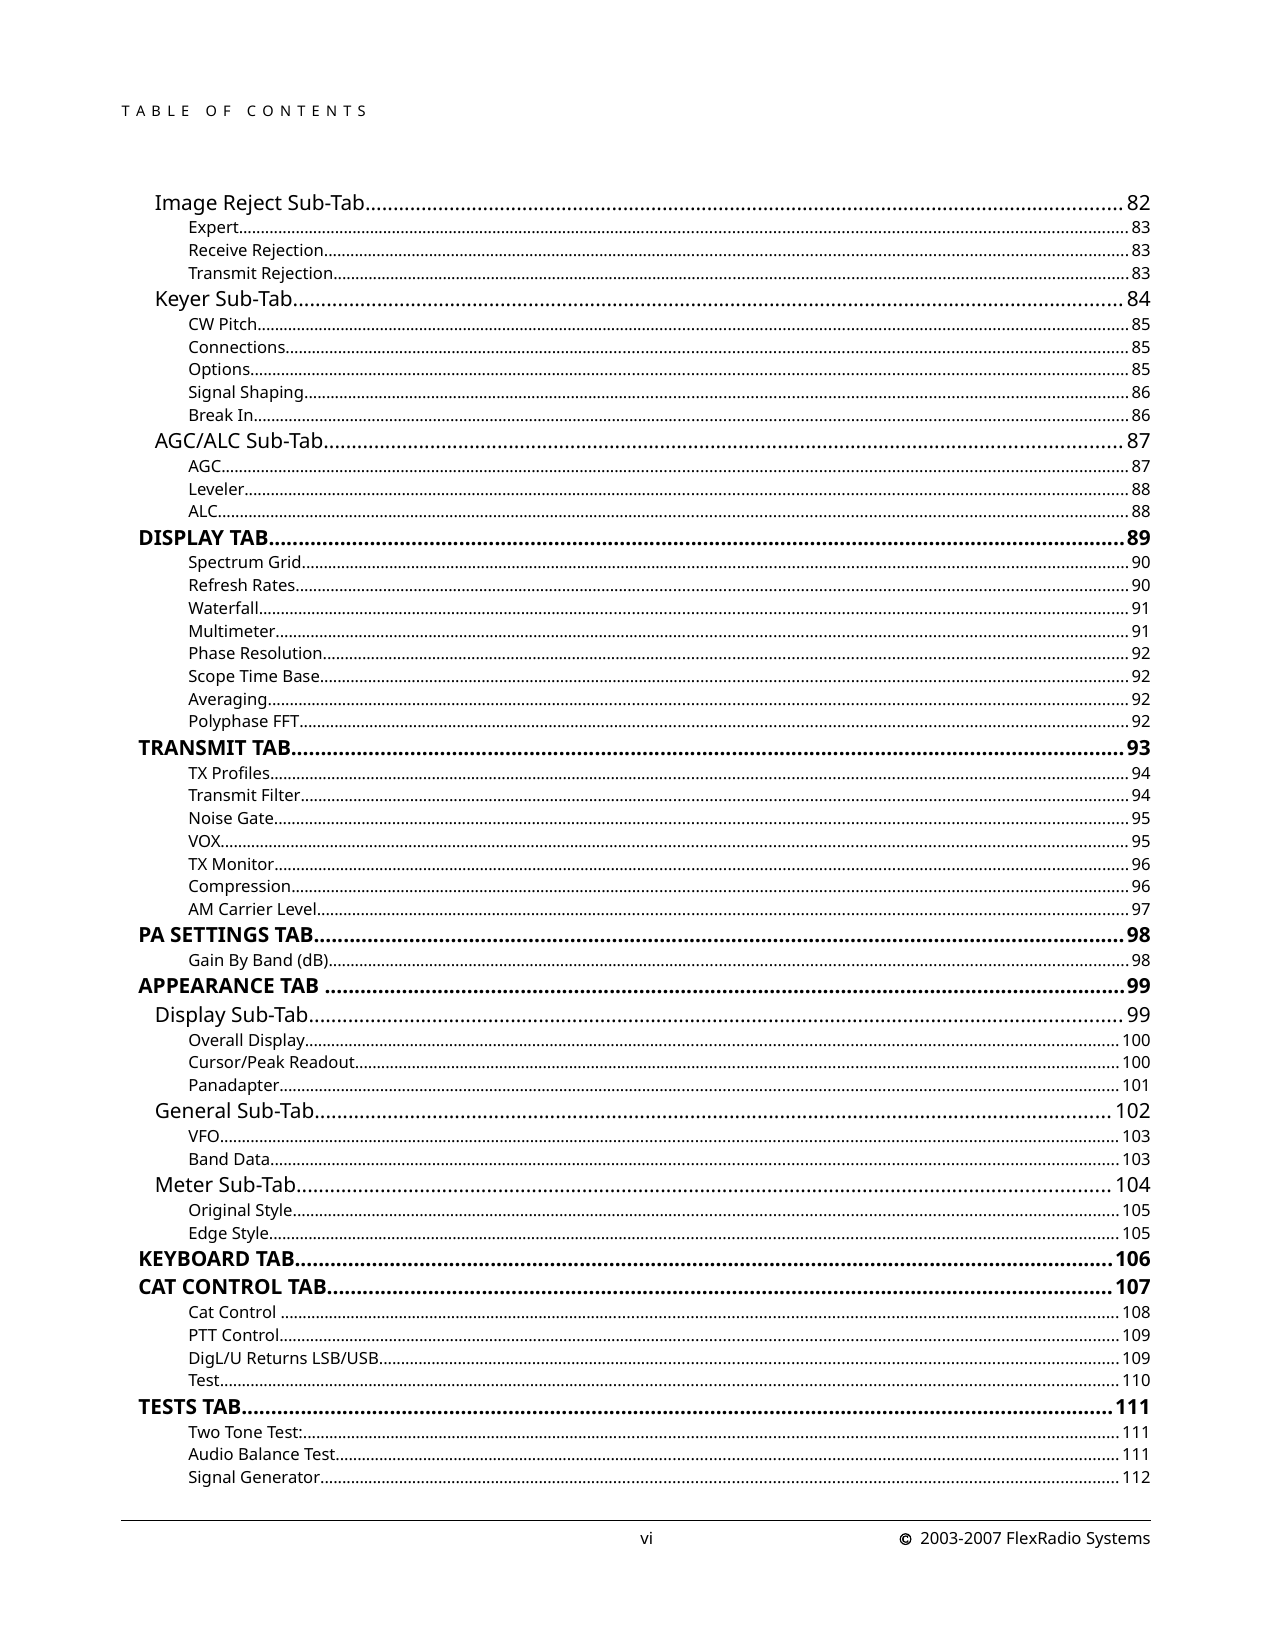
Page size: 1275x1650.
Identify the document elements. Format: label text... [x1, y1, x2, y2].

text TX Profiles 94 [188, 761, 1151, 784]
text General Sub-Tab 102 [154, 1096, 1151, 1125]
text PTT Control 109 [188, 1324, 1151, 1346]
text AGC 87 [188, 454, 1151, 477]
text DigL/U Returns LSB/USB 109 [188, 1346, 1151, 1369]
text Transmit Rejection 83 [188, 261, 1151, 284]
text Panadapter 101 [188, 1074, 1151, 1096]
text Refresh Rates 90 [188, 574, 1151, 597]
text TX Monitor 96 [188, 852, 1151, 875]
text Multimeter 91 [188, 619, 1151, 642]
text Spectrum Grid 90 [188, 551, 1151, 574]
text Receive Rejection 83 [188, 239, 1151, 261]
text ALC 88 [188, 500, 1151, 523]
text Noise Gate 95 [188, 807, 1151, 829]
text Signal Generator 112 [188, 1466, 1151, 1488]
text Original Style 105 [188, 1199, 1151, 1221]
text Cursor/Peak Readout 100 [188, 1051, 1151, 1074]
text AM Carrier Level 97 [188, 897, 1151, 920]
text Waterfall 91 [188, 597, 1151, 619]
text Keyboard Tab 106 [138, 1244, 1151, 1272]
text Two Tone Test: 111 [188, 1420, 1151, 1443]
text Tests Tab 111 [138, 1392, 1151, 1420]
text Phase Resolution 92 [188, 642, 1151, 665]
text Overall Display 100 [188, 1028, 1151, 1051]
text VFO 103 [188, 1125, 1151, 1147]
text Display Sub-Tab 99 [154, 1000, 1151, 1028]
text Keyer Sub-Tab 84 [154, 284, 1151, 313]
text Compression 96 [188, 875, 1151, 897]
text Appearance Tab 99 [138, 971, 1151, 1000]
text Signal Shaping 86 [188, 381, 1151, 403]
text AGC/ALC Sub-Tab 87 [154, 426, 1151, 454]
text Transmit Tab 93 [138, 733, 1151, 761]
text Leveler 88 [188, 477, 1151, 500]
text VOX 95 [188, 829, 1151, 852]
text Test 110 [188, 1369, 1151, 1392]
text Band Data 103 [188, 1147, 1151, 1170]
text Image Reject Sub-Tab 82 [154, 188, 1151, 216]
text Connections 85 [188, 335, 1151, 358]
text Cat Control 108 [188, 1301, 1151, 1324]
text Break In 86 [188, 403, 1151, 426]
text Polyphase FFT 92 [188, 710, 1151, 733]
text CW Pitch 85 [188, 313, 1151, 335]
text Display Tab 89 [138, 523, 1151, 551]
text Options 85 [188, 358, 1151, 381]
text Transmit Filter 94 [188, 784, 1151, 807]
text Averaging 92 [188, 687, 1151, 710]
text Edge Style 105 [188, 1221, 1151, 1244]
text Cat Control Tab 107 [138, 1272, 1151, 1301]
text Expert 83 [188, 216, 1151, 239]
text Scope Time Base 92 [188, 665, 1151, 687]
text PA Settings Tab 98 [138, 920, 1151, 949]
text Audio Balance Test 111 [188, 1443, 1151, 1466]
text Gain By Band (dB) 98 [188, 949, 1151, 971]
text Meter Sub-Tab 104 [154, 1170, 1151, 1199]
